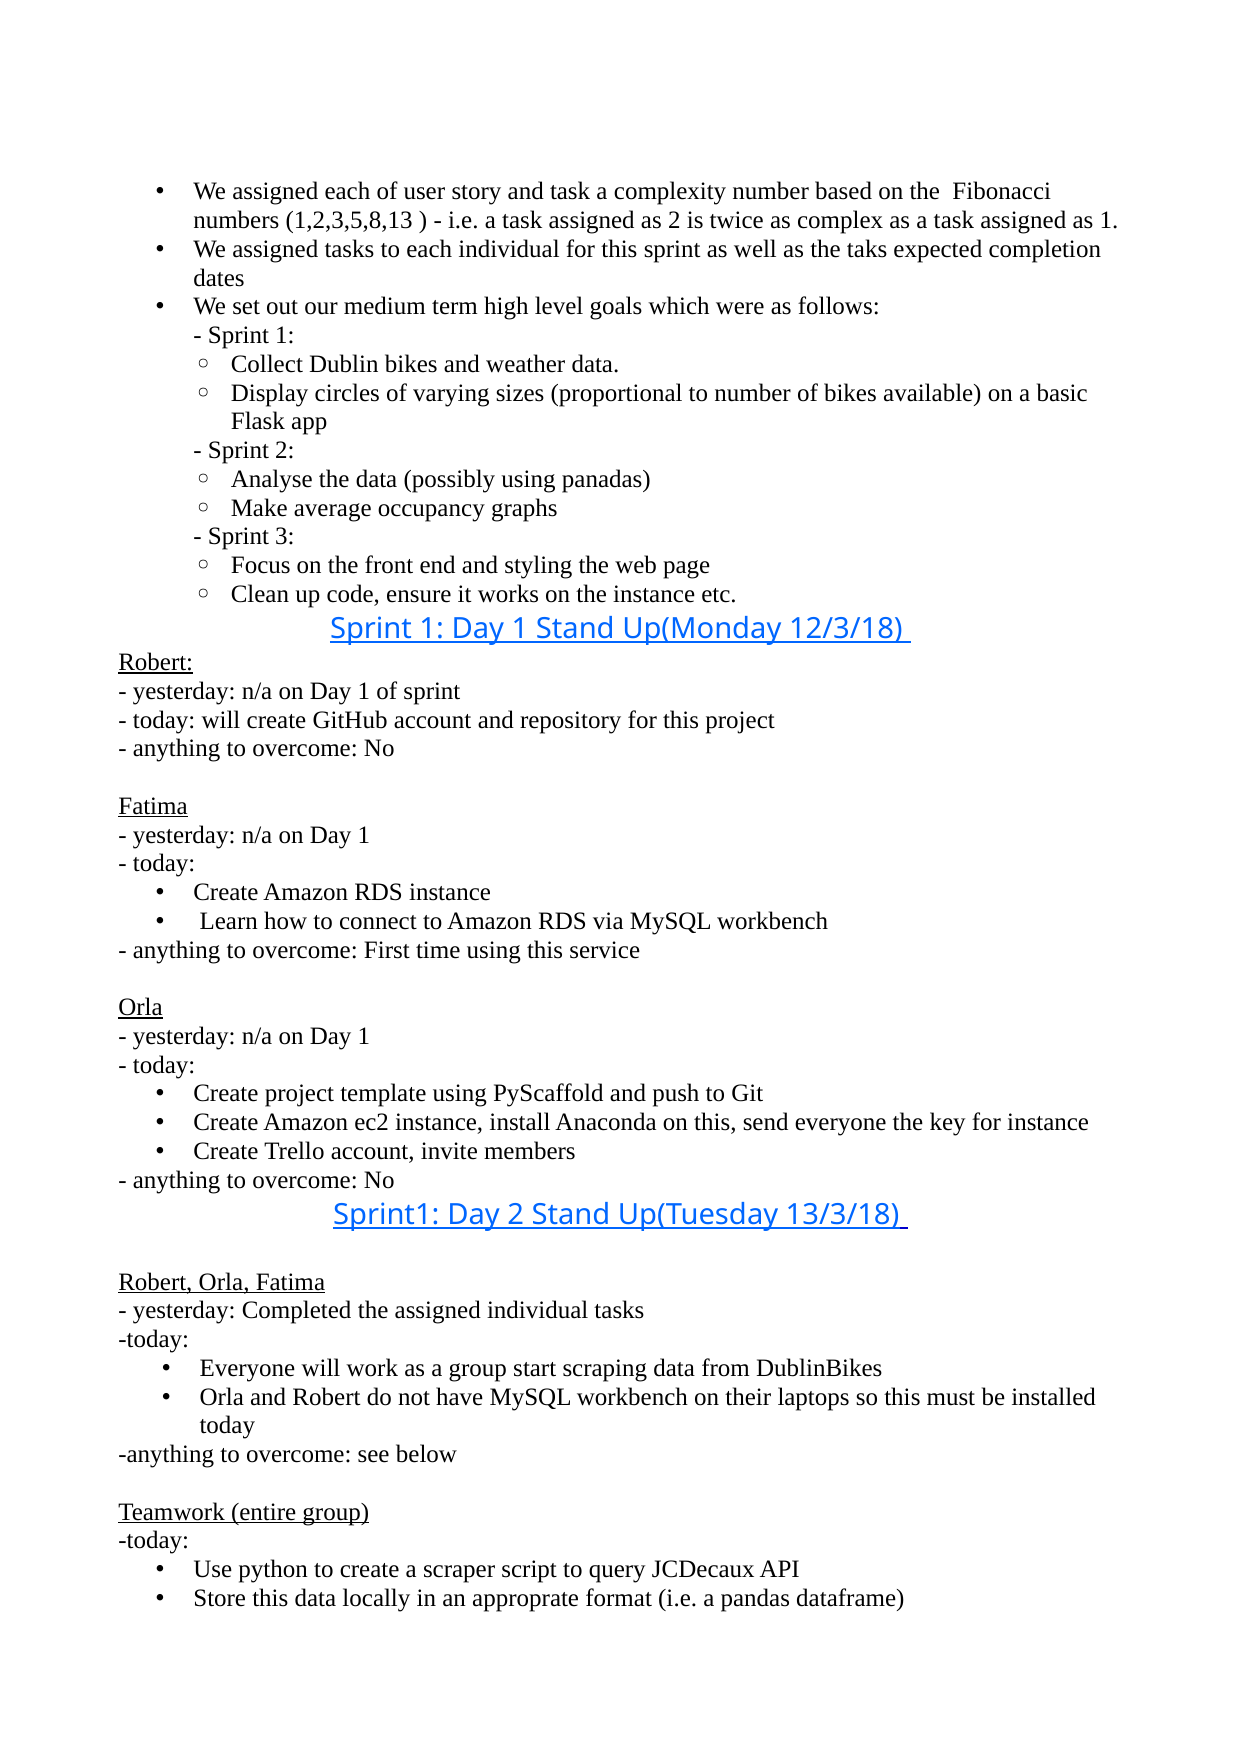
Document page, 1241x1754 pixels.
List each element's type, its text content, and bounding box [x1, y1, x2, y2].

text - yesterday: n/a on Day 1 of sprint [118, 676, 1122, 705]
text -today: [118, 1324, 1122, 1353]
list Display circles of varying sizes (proportional to number of bikes available) on a basic Flask app [193, 378, 1122, 435]
list Create Amazon RDS instance [156, 877, 1122, 906]
text - today: [118, 1050, 1122, 1078]
text - anything to overcome: No [118, 733, 1122, 762]
list We assigned tasks to each individual for this sprint as well as the taks expected completion dates [156, 234, 1122, 291]
list Clean up code, ensure it works on the instance etc. [193, 579, 1122, 608]
list Create project template using PyScaffold and push to Git [156, 1078, 1122, 1107]
text - today: will create GitHub account and repository for this project [118, 705, 1122, 733]
list Make average occupancy graphs [193, 493, 1122, 521]
text - yesterday: n/a on Day 1 [118, 1021, 1122, 1050]
list We assigned each of user story and task a complexity number based on the Fibonacci numbers (1,2,3,5,8,13 ) - i.e. a task assigned as 2 is twice as complex as a task assigned as 1. [156, 176, 1122, 234]
list - Sprint 2: [156, 435, 1122, 464]
list - Sprint 1: [156, 320, 1122, 349]
text - anything to overcome: First time using this service [118, 935, 1122, 963]
text -today: [118, 1526, 1122, 1554]
text - yesterday: Completed the assigned individual tasks [118, 1296, 1122, 1324]
list Create Trello account, invite members [156, 1136, 1122, 1165]
list We set out our medium term high level goals which were as follows: [156, 291, 1122, 320]
text Teamwork (entire group) [118, 1497, 1122, 1526]
list - Sprint 3: [156, 521, 1122, 550]
list Create Amazon ec2 instance, install Anaconda on this, send everyone the key for instance [156, 1107, 1122, 1136]
text Sprint 1: Day 1 Stand Up(Monday 12/3/18) [118, 608, 1122, 647]
list Use python to create a scraper script to query JCDecaux API [156, 1554, 1122, 1583]
list Analyse the data (possibly using panadas) [193, 464, 1122, 493]
text Fatima [118, 791, 1122, 820]
list Everyone will work as a group start scraping data from DublinBikes [162, 1353, 1122, 1382]
list Learn how to connect to Amazon RDS via MySQL workbench [156, 906, 1122, 935]
list Collect Dublin bikes and weather data. [193, 349, 1122, 378]
list Focus on the front end and styling the web page [193, 550, 1122, 579]
text Robert: [118, 647, 1122, 676]
text - anything to overcome: No [118, 1165, 1122, 1193]
text - today: [118, 848, 1122, 877]
text Sprint1: Day 2 Stand Up(Tuesday 13/3/18) [118, 1193, 1122, 1233]
text Robert, Orla, Fatima [118, 1267, 1122, 1296]
list Store this data locally in an approprate format (i.e. a pandas dataframe) [156, 1583, 1122, 1612]
list Orla and Robert do not have MySQL workbench on their laptops so this must be installed today [162, 1382, 1122, 1439]
text Orla [118, 992, 1122, 1021]
text -anything to overcome: see below [118, 1439, 1122, 1468]
text - yesterday: n/a on Day 1 [118, 820, 1122, 848]
